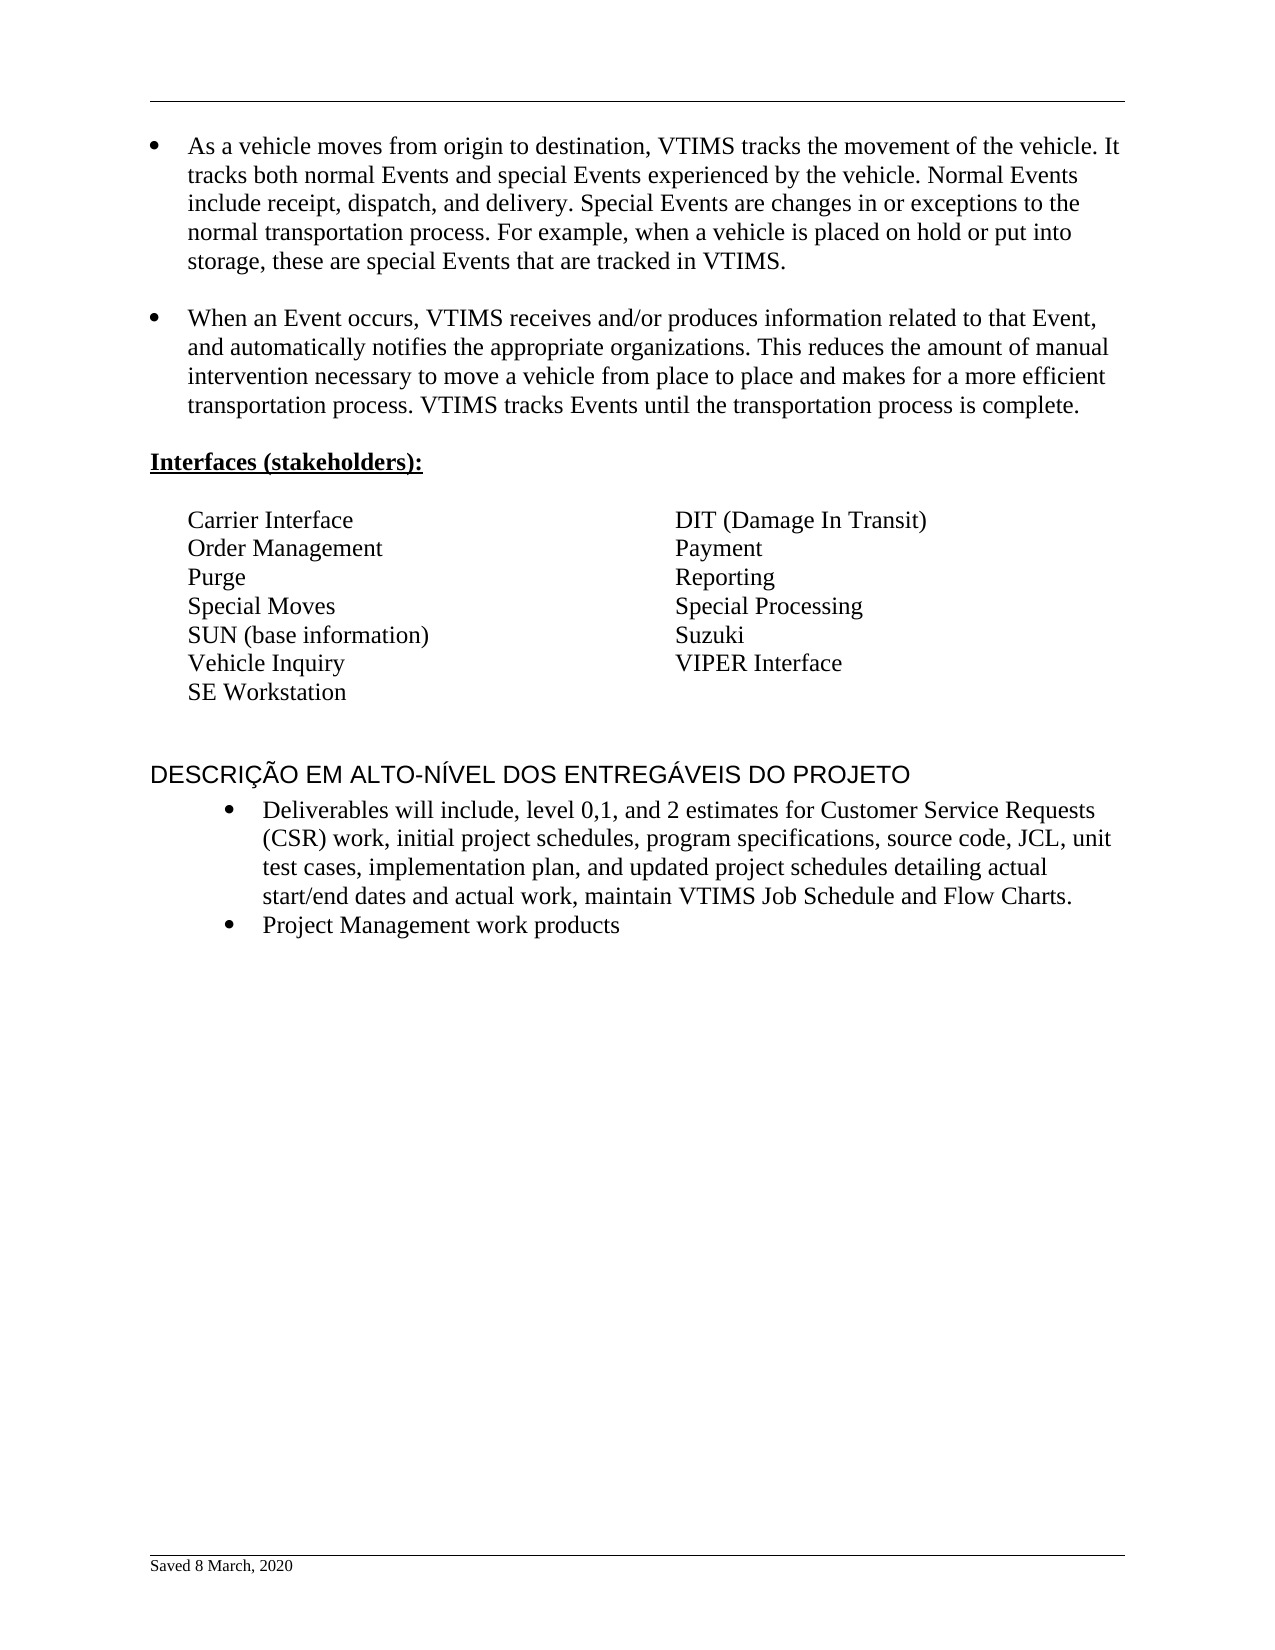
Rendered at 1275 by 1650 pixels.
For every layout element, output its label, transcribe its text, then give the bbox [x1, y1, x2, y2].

list Project Management work products [225, 910, 1125, 938]
text SUN (base information) Suzuki [150, 620, 1125, 648]
text Vehicle Inquiry VIPER Interface [150, 648, 1125, 677]
text SE Workstation [150, 677, 1125, 706]
subtitle descrição em alto-nível dos entregáveis do projeto [150, 760, 1125, 788]
text Purge Reporting [150, 562, 1125, 591]
list When an Event occurs, VTIMS receives and/or produces information related to that Event, and automatically notifies the appropriate organizations. This reduces the amount of manual intervention necessary to move a vehicle from place to place and makes for a more efficient transportation process. VTIMS tracks Events until the transportation process is complete. [150, 303, 1125, 418]
text Order Management Payment [150, 533, 1125, 562]
text Carrier Interface DIT (Damage In Transit) [150, 505, 1125, 533]
list Deliverables will include, level 0,1, and 2 estimates for Customer Service Requests (CSR) work, initial project schedules, program specifications, source code, JCL, unit test cases, implementation plan, and updated project schedules detailing actual start/end dates and actual work, maintain VTIMS Job Schedule and Flow Charts. [225, 795, 1125, 910]
list As a vehicle moves from origin to destination, VTIMS tracks the movement of the vehicle. It tracks both normal Events and special Events experienced by the vehicle. Normal Events include receipt, dispatch, and delivery. Special Events are changes in or exceptions to the normal transportation process. For example, when a vehicle is placed on hold or put into storage, these are special Events that are tracked in VTIMS. [150, 131, 1125, 275]
text Interfaces (stakeholders): [150, 447, 1125, 476]
text Special Moves Special Processing [150, 591, 1125, 620]
